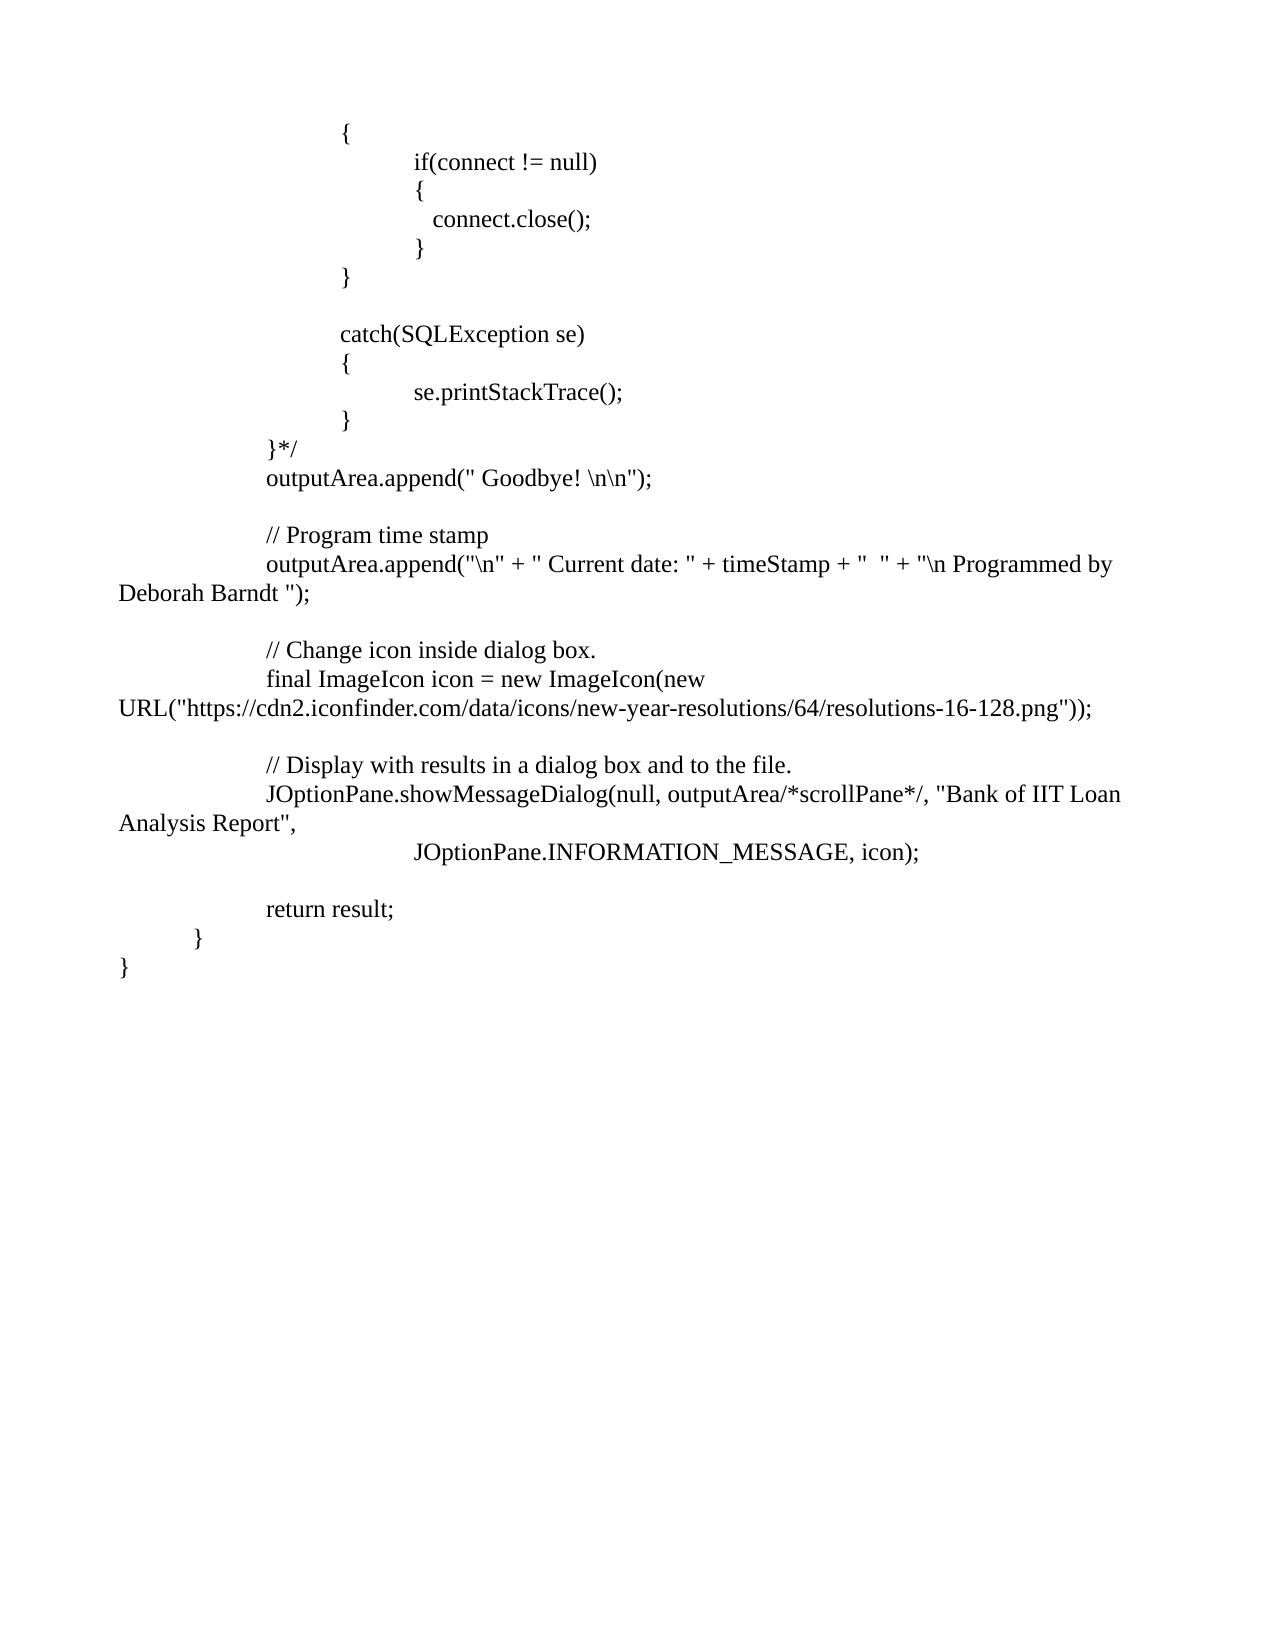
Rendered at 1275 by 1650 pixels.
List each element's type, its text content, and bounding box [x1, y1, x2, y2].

text JOptionPane.showMessageDialog(null, outputArea/*scrollPane*/, "Bank of IIT Loan Analysis Report", [118, 779, 1157, 837]
text // Change icon inside dialog box. [118, 636, 1157, 664]
text se.printStackTrace(); [118, 377, 1157, 406]
text } [118, 952, 1157, 981]
text } [118, 262, 1157, 291]
text final ImageIcon icon = new ImageIcon(new URL("https://cdn2.iconfinder.com/data/icons/new-year-resolutions/64/resolutions-16-128.png")); [118, 664, 1157, 722]
text } [118, 923, 1157, 952]
text if(connect != null) [118, 147, 1157, 176]
text outputArea.append(" Goodbye! \n\n"); [118, 463, 1157, 492]
text { [118, 176, 1157, 204]
text } [118, 233, 1157, 262]
text { [118, 348, 1157, 377]
text catch(SQLException se) [118, 319, 1157, 348]
text connect.close(); [118, 204, 1157, 233]
text JOptionPane.INFORMATION_MESSAGE, icon); [118, 837, 1157, 866]
text return result; [118, 894, 1157, 923]
text // Display with results in a dialog box and to the file. [118, 751, 1157, 779]
text { [118, 118, 1157, 147]
text outputArea.append("\n" + " Current date: " + timeStamp + " " + "\n Programmed by Deborah Barndt "); [118, 549, 1157, 607]
text } [118, 406, 1157, 434]
text }*/ [118, 434, 1157, 463]
text // Program time stamp [118, 521, 1157, 549]
